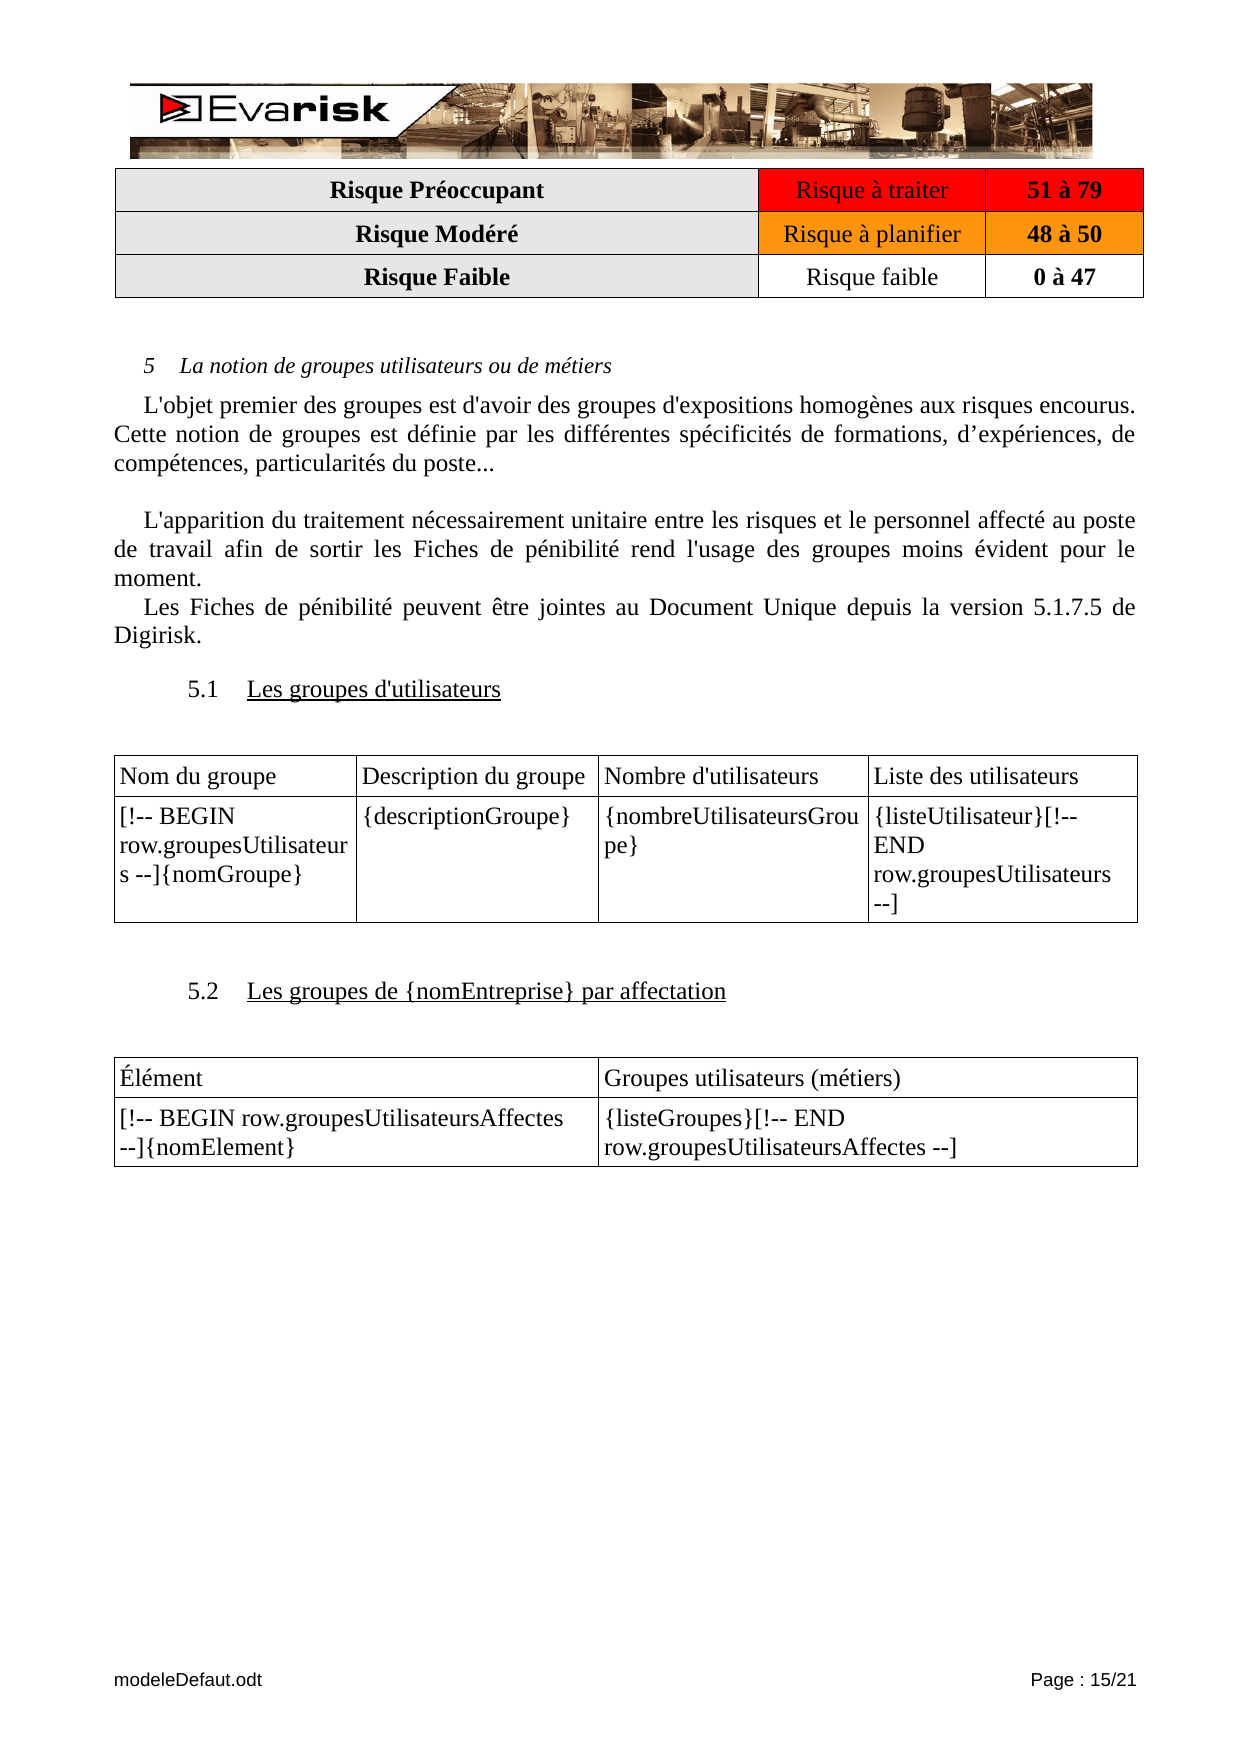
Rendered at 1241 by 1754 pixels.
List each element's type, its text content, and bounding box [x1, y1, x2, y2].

table_cell 48 à 50 [986, 212, 1143, 254]
table_cell 0 à 47 [986, 255, 1143, 297]
table_cell 51 à 79 [986, 169, 1143, 211]
table_cell [!-- BEGIN row.groupesUtilisateursAffectes --]{nomElement} [115, 1098, 598, 1166]
text Les Fiches de pénibilité peuvent être jointes au Document Unique depuis la version 5.1.7.5 de Digirisk. [114, 592, 1137, 649]
table_cell {descriptionGroupe} [357, 797, 598, 922]
text L'objet premier des groupes est d'avoir des groupes d'expositions homogènes aux risques encourus. Cette notion de groupes est définie par les différentes spécificités de formations, d’expériences, de compétences, particularités du poste... [114, 391, 1137, 477]
table_header Liste des utilisateurs [869, 756, 1137, 796]
table_cell Risque à traiter [759, 169, 985, 211]
table_header Élément [115, 1058, 598, 1097]
table_header Nombre d'utilisateurs [599, 756, 868, 796]
table_cell {listeUtilisateur}[!-- END row.groupesUtilisateurs --] [869, 797, 1137, 922]
table_cell {listeGroupes}[!-- END row.groupesUtilisateursAffectes --] [599, 1098, 1137, 1166]
table_cell {nombreUtilisateursGroupe} [599, 797, 868, 922]
table_cell Risque Préoccupant [116, 169, 758, 211]
table_cell Risque Faible [116, 255, 758, 297]
table_cell Risque Modéré [116, 212, 758, 254]
subtitle Les groupes d'utilisateurs [187, 674, 1137, 703]
subtitle Les groupes de {nomEntreprise} par affectation [187, 976, 1137, 1004]
table_cell Risque à planifier [759, 212, 985, 254]
table_header Description du groupe [357, 756, 598, 796]
table_cell Risque faible [759, 255, 985, 297]
text L'apparition du traitement nécessairement unitaire entre les risques et le personnel affecté au poste de travail afin de sortir les Fiches de pénibilité rend l'usage des groupes moins évident pour le moment. [114, 506, 1137, 592]
table_header Groupes utilisateurs (métiers) [599, 1058, 1137, 1097]
table_header Nom du groupe [115, 756, 356, 796]
table_cell [!-- BEGIN row.groupesUtilisateurs --]{nomGroupe} [115, 797, 356, 922]
subtitle La notion de groupes utilisateurs ou de métiers [143, 352, 1137, 378]
